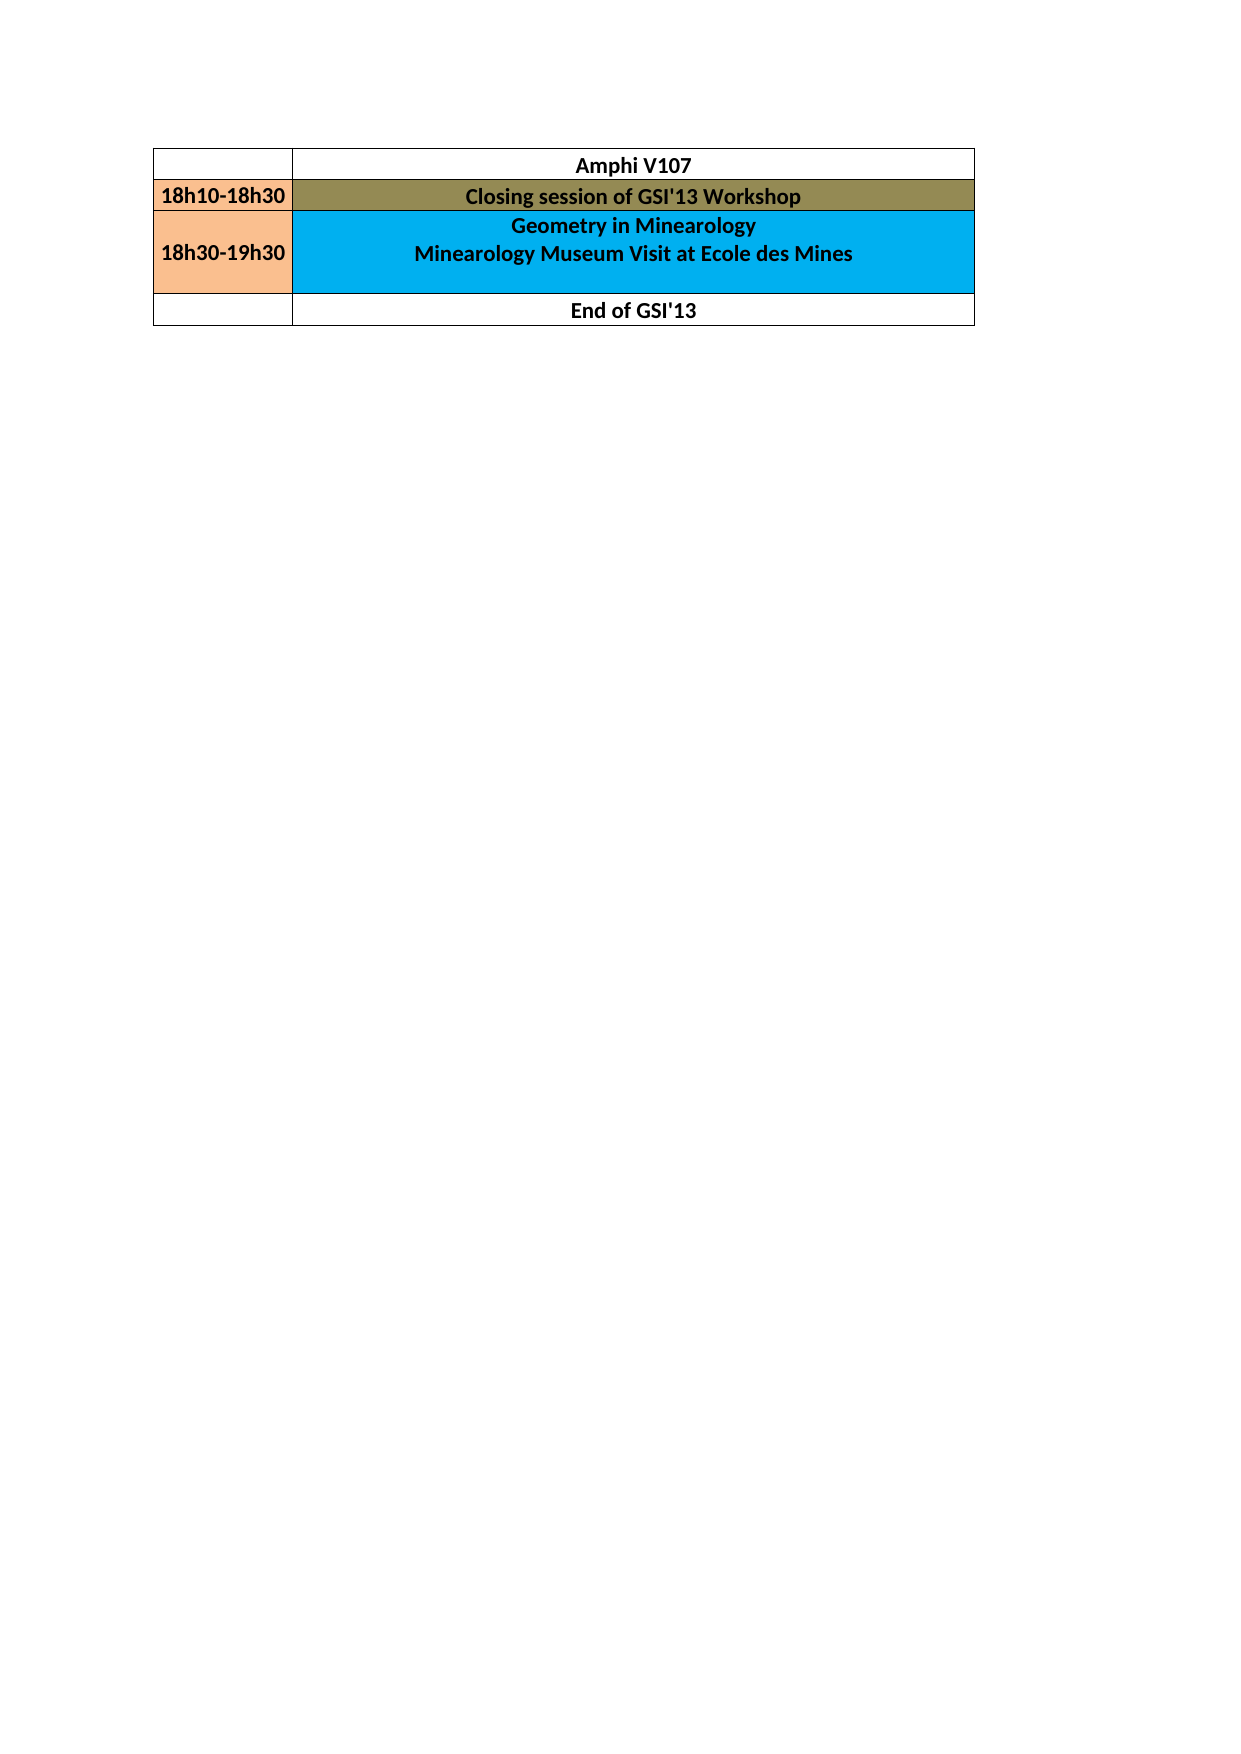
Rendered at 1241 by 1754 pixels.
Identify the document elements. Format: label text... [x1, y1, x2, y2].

table_cell [154, 294, 292, 324]
table_cell 18h30-19h30 [154, 211, 292, 293]
table_cell Closing session of GSI'13 Workshop [293, 180, 974, 210]
table_header Amphi V107 [293, 149, 974, 179]
table_cell 18h10-18h30 [154, 180, 292, 210]
table_cell Geometry in Minearology Minearology Museum Visit at Ecole des Mines [293, 211, 974, 293]
table_header [154, 149, 292, 179]
table_cell End of GSI'13 [293, 294, 974, 324]
